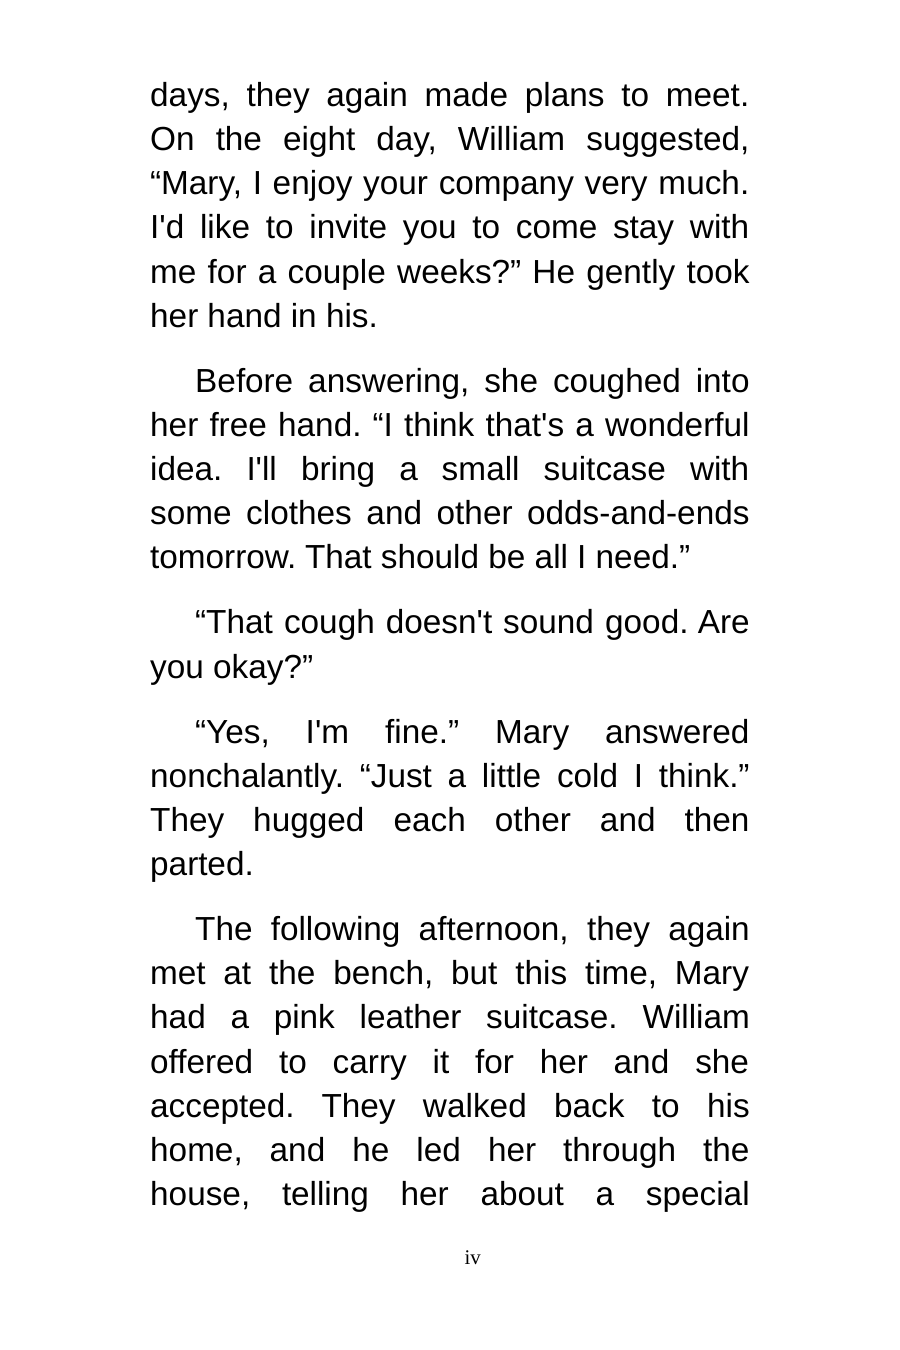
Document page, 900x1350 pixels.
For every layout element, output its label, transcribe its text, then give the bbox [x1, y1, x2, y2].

text “Yes, I'm fine.” Mary answered nonchalantly. “Just a little cold I think.” They hugged each other and then parted. [150, 712, 750, 883]
text days, they again made plans to meet. On the eight day, William suggested, “Mary, I enjoy your company very much. I'd like to invite you to come stay with me for a couple weeks?” He gently took her hand in his. [150, 75, 750, 334]
text Before answering, she coughed into her free hand. “I think that's a wonderful idea. I'll bring a small suitcase with some clothes and other odds-and-ends tomorrow. That should be all I need.” [150, 361, 750, 576]
text The following afternoon, they again met at the bench, but this time, Mary had a pink leather suitcase. William offered to carry it for her and she accepted. They walked back to his home, and he led her through the house, telling her about a special [150, 909, 750, 1213]
text “That cough doesn't sound good. Are you okay?” [150, 602, 750, 685]
